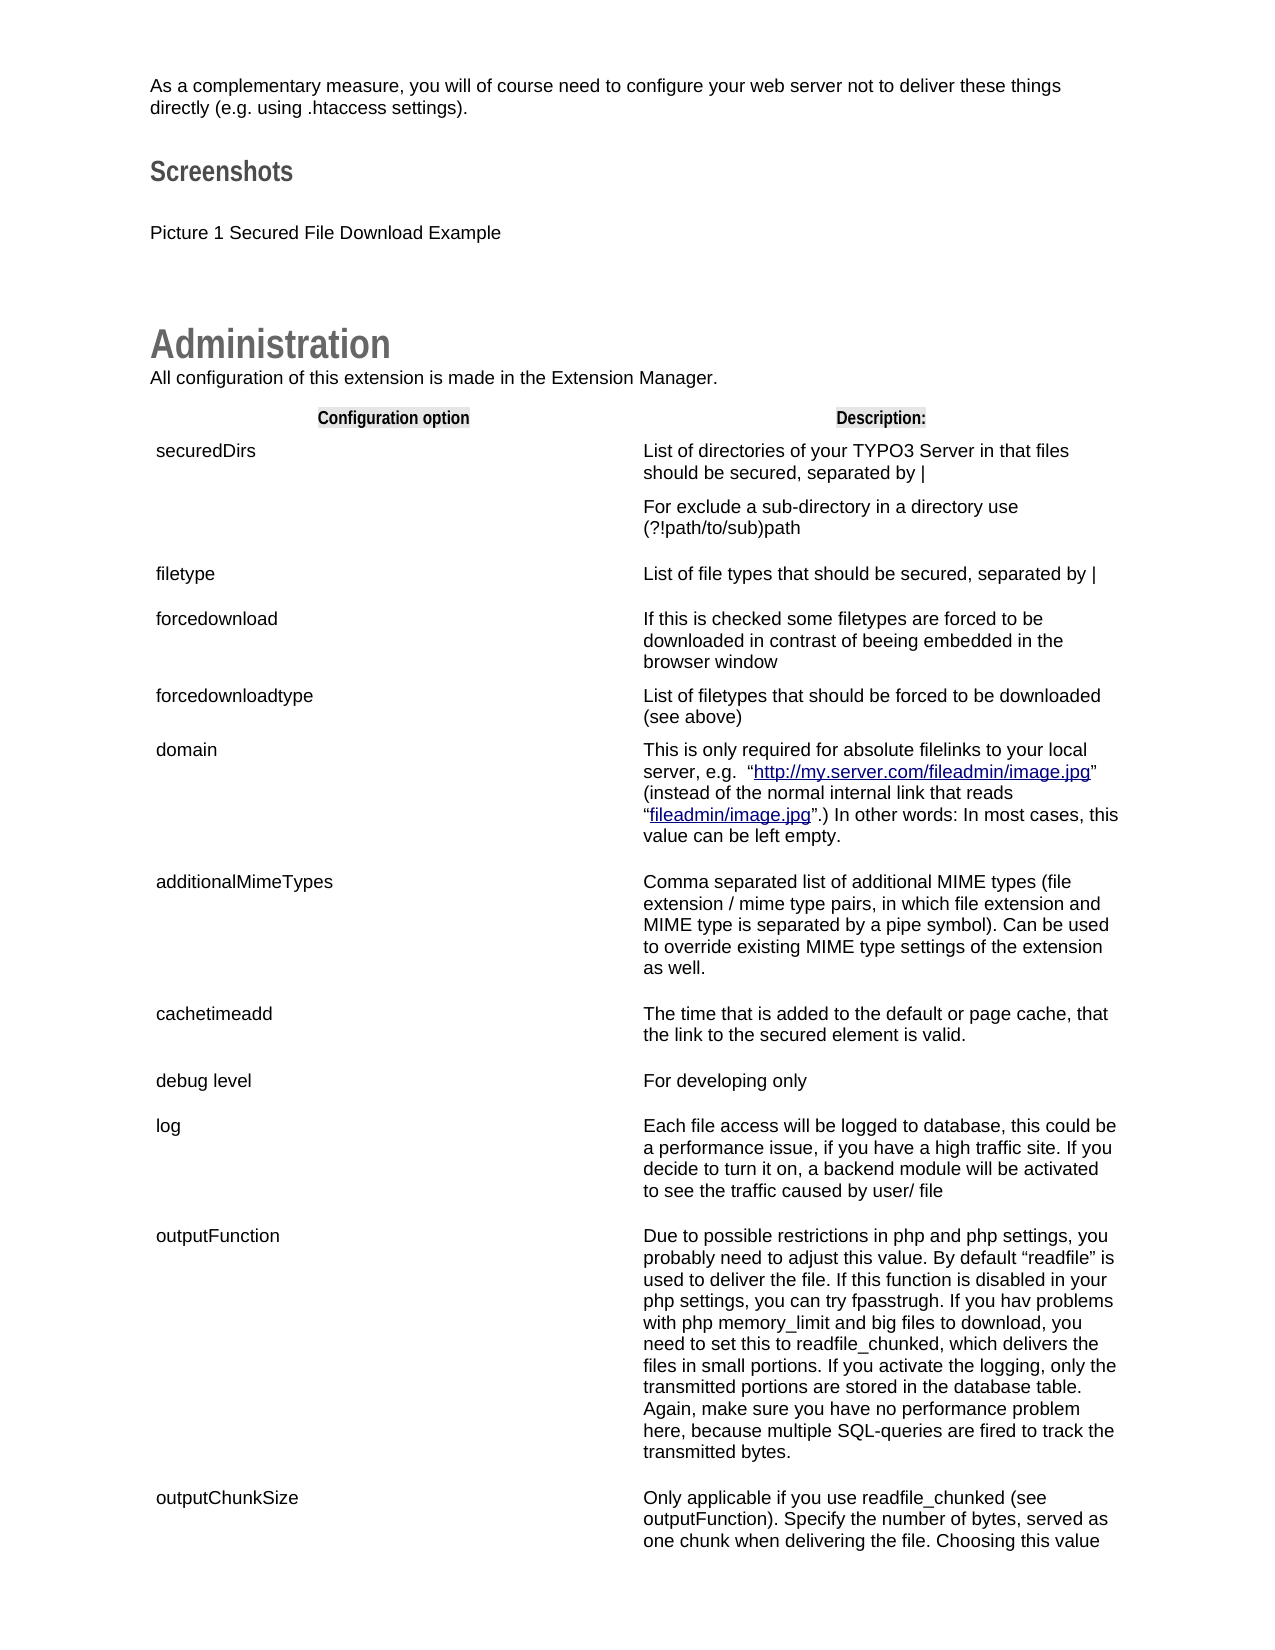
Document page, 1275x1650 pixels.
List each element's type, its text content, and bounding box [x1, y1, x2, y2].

table_header Configuration option [150, 401, 637, 434]
table_header Description: [638, 401, 1125, 434]
text Administration [150, 319, 1125, 367]
text Picture 1 Secured File Download Example [150, 222, 1125, 243]
table_cell Each file access will be logged to database, this could be a performance issue, if you have a high traffic site. If you decide to turn it on, a backend module will be activated to see the traffic caused by user/ file [638, 1109, 1125, 1219]
table_cell Due to possible restrictions in php and php settings, you probably need to adjust this value. By default “readfile” is used to deliver the file. If this function is disabled in your php settings, you can try fpasstrugh. If you hav problems with php memory_limit and big files to download, you need to set this to readfile_chunked, which delivers the files in small portions. If you activate the logging, only the transmitted portions are stored in the database table. Again, make sure you have no performance problem here, because multiple SQL-queries are fired to track the transmitted bytes. [638, 1220, 1125, 1481]
table_cell forcedownloadtype [150, 679, 637, 733]
table_cell debug level [150, 1064, 637, 1109]
table_cell List of directories of your TYPO3 Server in that files should be secured, separated by | For exclude a sub-directory in a directory use (?!path/to/sub)path [638, 434, 1125, 557]
table_cell For developing only [638, 1064, 1125, 1109]
table_cell securedDirs [150, 434, 637, 557]
table_cell filetype [150, 557, 637, 602]
text Screenshots [150, 154, 1125, 188]
table_cell cachetimeadd [150, 997, 637, 1064]
table_cell log [150, 1109, 637, 1219]
text All configuration of this extension is made in the Extension Manager. [150, 367, 1125, 389]
table_cell The time that is added to the default or page cache, that the link to the secured element is valid. [638, 997, 1125, 1064]
table_cell outputFunction [150, 1220, 637, 1481]
table_cell List of file types that should be secured, separated by | [638, 557, 1125, 602]
table_cell domain [150, 733, 637, 865]
table_cell If this is checked some filetypes are forced to be downloaded in contrast of beeing embedded in the browser window [638, 603, 1125, 679]
table_cell This is only required for absolute filelinks to your local server, e.g. “http://my.server.com/fileadmin/image.jpg” (instead of the normal internal link that reads “fileadmin/image.jpg”.) In other words: In most cases, this value can be left empty. [638, 733, 1125, 865]
table_cell outputChunkSize [150, 1481, 637, 1557]
table_cell List of filetypes that should be forced to be downloaded (see above) [638, 679, 1125, 733]
text As a complementary measure, you will of course need to configure your web server not to deliver these things directly (e.g. using .htaccess settings). [150, 75, 1125, 118]
table_cell Comma separated list of additional MIME types (file extension / mime type pairs, in which file extension and MIME type is separated by a pipe symbol). Can be used to override existing MIME type settings of the extension as well. [638, 865, 1125, 997]
table_cell forcedownload [150, 603, 637, 679]
table_cell Only applicable if you use readfile_chunked (see outputFunction). Specify the number of bytes, served as one chunk when delivering the file. Choosing this value [638, 1481, 1125, 1557]
table_cell additionalMimeTypes [150, 865, 637, 997]
